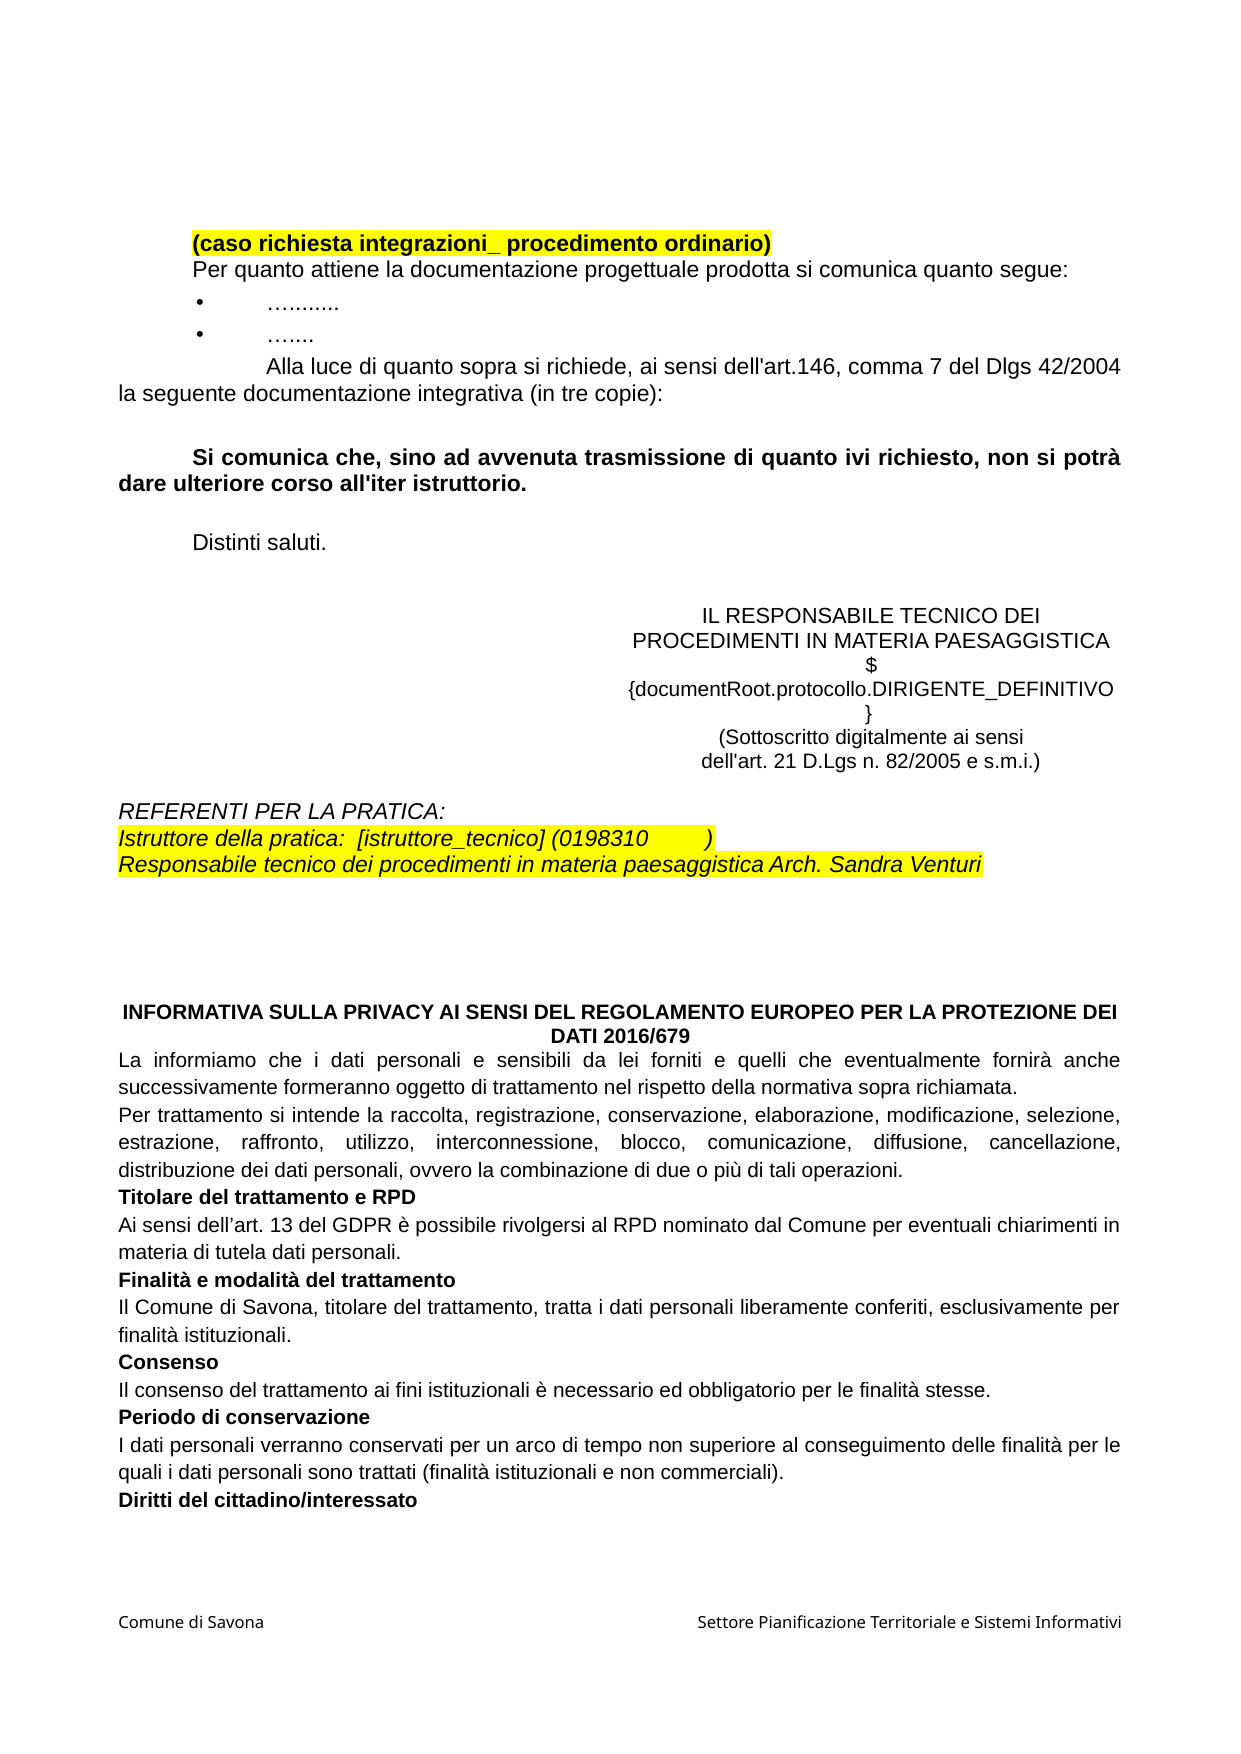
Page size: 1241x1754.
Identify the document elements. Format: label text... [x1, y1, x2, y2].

text Alla luce di quanto sopra si richiede, ai sensi dell'art.146, comma 7 del Dlgs 42/2004 la seguente documentazione integrativa (in tre copie): [118, 353, 1122, 406]
table_cell [118, 653, 620, 798]
text Finalità e modalità del trattamento [118, 1267, 1122, 1291]
text I dati personali verranno conservati per un arco di tempo non superiore al conseguimento delle finalità per le quali i dati personali sono trattati (finalità istituzionali e non commerciali). [118, 1432, 1122, 1484]
list …........ [196, 288, 1122, 315]
text La informiamo che i dati personali e sensibili da lei forniti e quelli che eventualmente fornirà anche successivamente formeranno oggetto di trattamento nel rispetto della normativa sopra richiamata. [118, 1047, 1122, 1099]
table_cell ${documentRoot.protocollo.DIRIGENTE_DEFINITIVO} (Sottoscritto digitalmente ai sensi dell'art. 21 D.Lgs n. 82/2005 e s.m.i.) [620, 653, 1122, 798]
list ….... [196, 321, 1122, 347]
text Il consenso del trattamento ai fini istituzionali è necessario ed obbligatorio per le finalità stesse. [118, 1377, 1122, 1401]
table_header [118, 593, 620, 653]
text INFORMATIVA SULLA PRIVACY AI SENSI DEL REGOLAMENTO EUROPEO PER LA PROTEZIONE DEI DATI 2016/679 [118, 999, 1122, 1047]
text Si comunica che, sino ad avvenuta trasmissione di quanto ivi richiesto, non si potrà dare ulteriore corso all'iter istruttorio. [118, 444, 1122, 497]
text Titolare del trattamento e RPD [118, 1185, 1122, 1209]
text Per trattamento si intende la raccolta, registrazione, conservazione, elaborazione, modificazione, selezione, estrazione, raffronto, utilizzo, interconnessione, blocco, comunicazione, diffusione, cancellazione, distribuzione dei dati personali, ovvero la combinazione di due o più di tali operazioni. [118, 1102, 1122, 1181]
text Diritti del cittadino/interessato [118, 1487, 1122, 1511]
text Ai sensi dell’art. 13 del GDPR è possibile rivolgersi al RPD nominato dal Comune per eventuali chiarimenti in materia di tutela dati personali. [118, 1212, 1122, 1264]
text Istruttore della pratica: [istruttore_tecnico] (0198310 ) [118, 824, 1122, 851]
text Il Comune di Savona, titolare del trattamento, tratta i dati personali liberamente conferiti, esclusivamente per finalità istituzionali. [118, 1295, 1122, 1346]
text REFERENTI PER LA PRATICA: [118, 798, 1122, 824]
text Per quanto attiene la documentazione progettuale prodotta si comunica quanto segue: [118, 256, 1122, 283]
text (caso richiesta integrazioni_ procedimento ordinario) [118, 230, 1122, 256]
text Consenso [118, 1350, 1122, 1374]
text Responsabile tecnico dei procedimenti in materia paesaggistica Arch. Sandra Venturi [118, 851, 1122, 877]
text Periodo di conservazione [118, 1405, 1122, 1429]
table_header IL RESPONSABILE TECNICO DEI PROCEDIMENTI IN MATERIA PAESAGGISTICA [620, 593, 1122, 653]
text Distinti saluti. [118, 529, 1122, 555]
